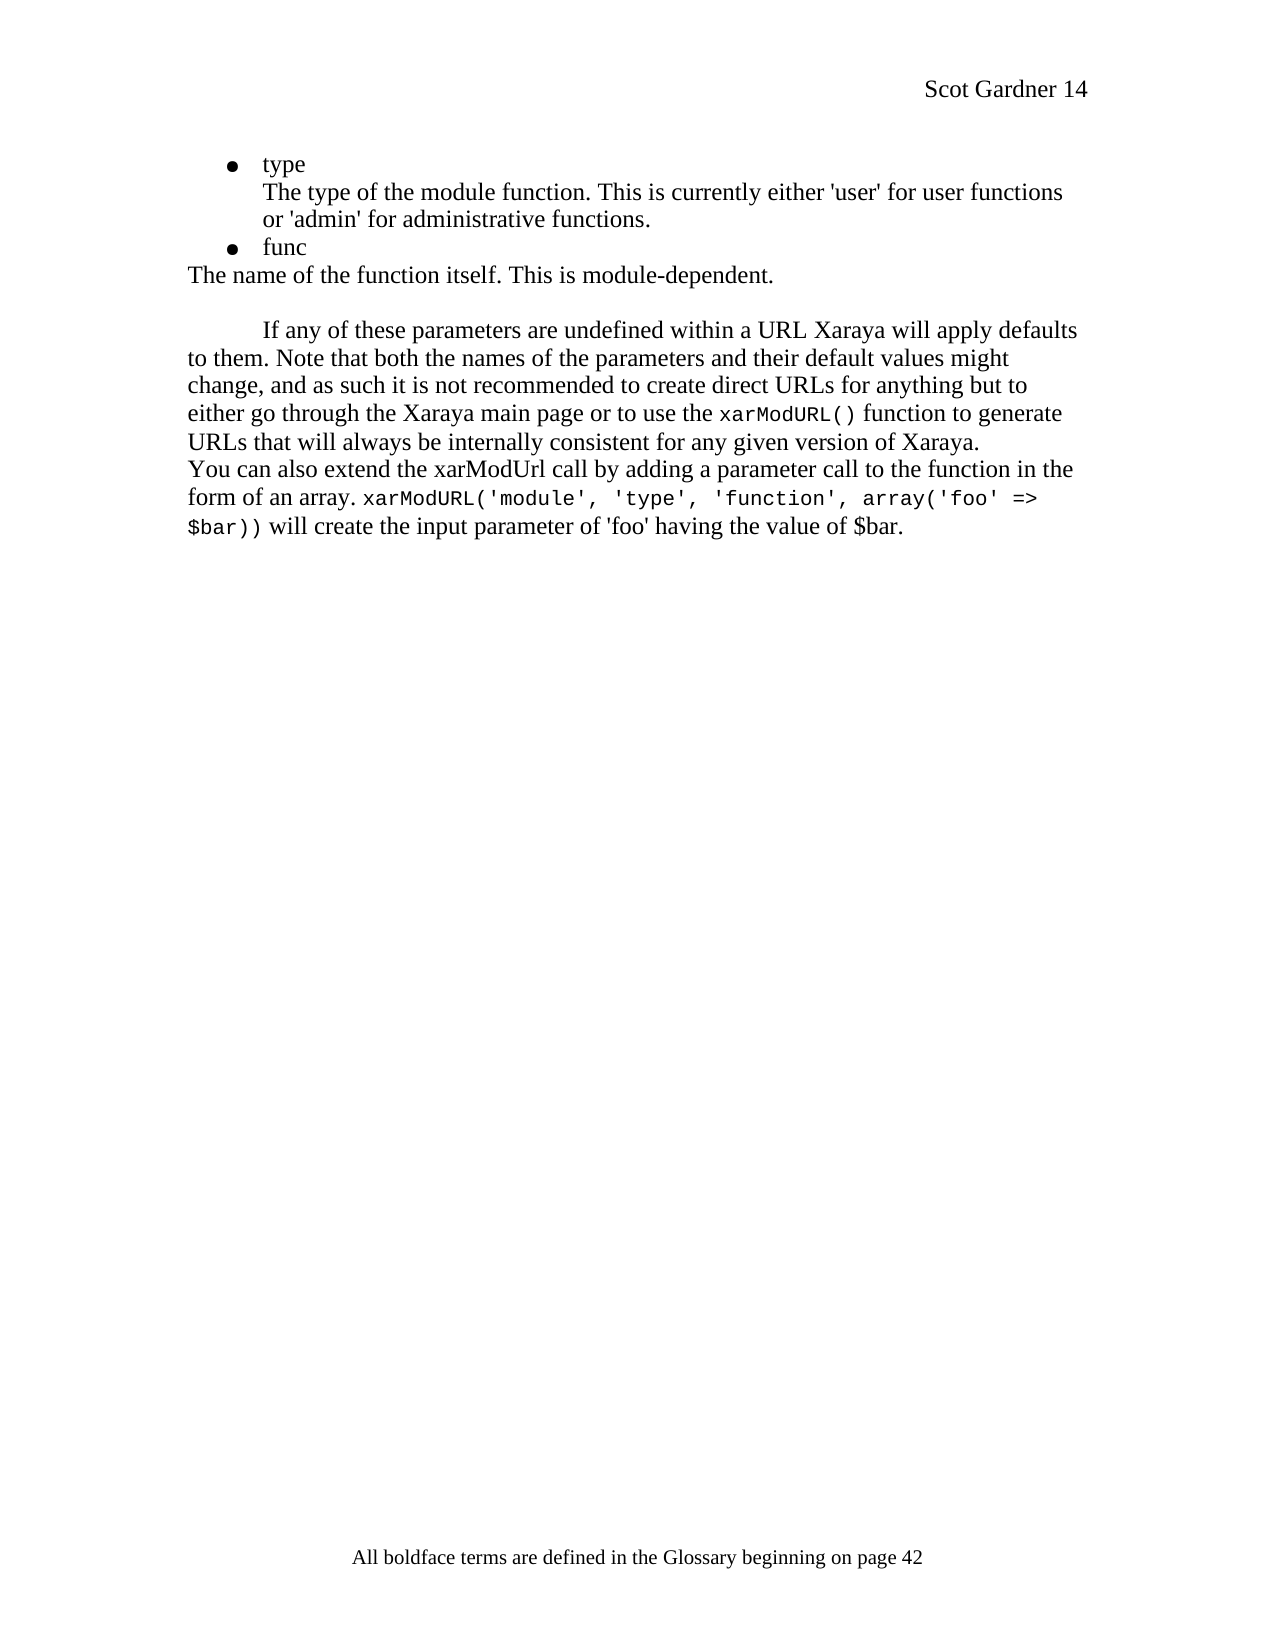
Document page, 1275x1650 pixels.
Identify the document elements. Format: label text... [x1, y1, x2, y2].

text The name of the function itself. This is module-dependent. [187, 261, 1087, 288]
text You can also extend the xarModUrl call by adding a parameter call to the function in the form of an array. xarModURL('module', 'type', 'function', array('foo' => $bar)) will create the input parameter of 'foo' having the value of $bar. [187, 456, 1087, 540]
list type [225, 150, 1087, 178]
list func [225, 233, 1087, 261]
list The type of the module function. This is currently either 'user' for user functions or 'admin' for administrative functions. [225, 178, 1087, 233]
text If any of these parameters are undefined within a URL Xaraya will apply defaults to them. Note that both the names of the parameters and their default values might change, and as such it is not recommended to create direct URLs for anything but to either go through the Xaraya main page or to use the xarModURL() function to generate URLs that will always be internally consistent for any given version of Xaraya. [187, 316, 1087, 456]
